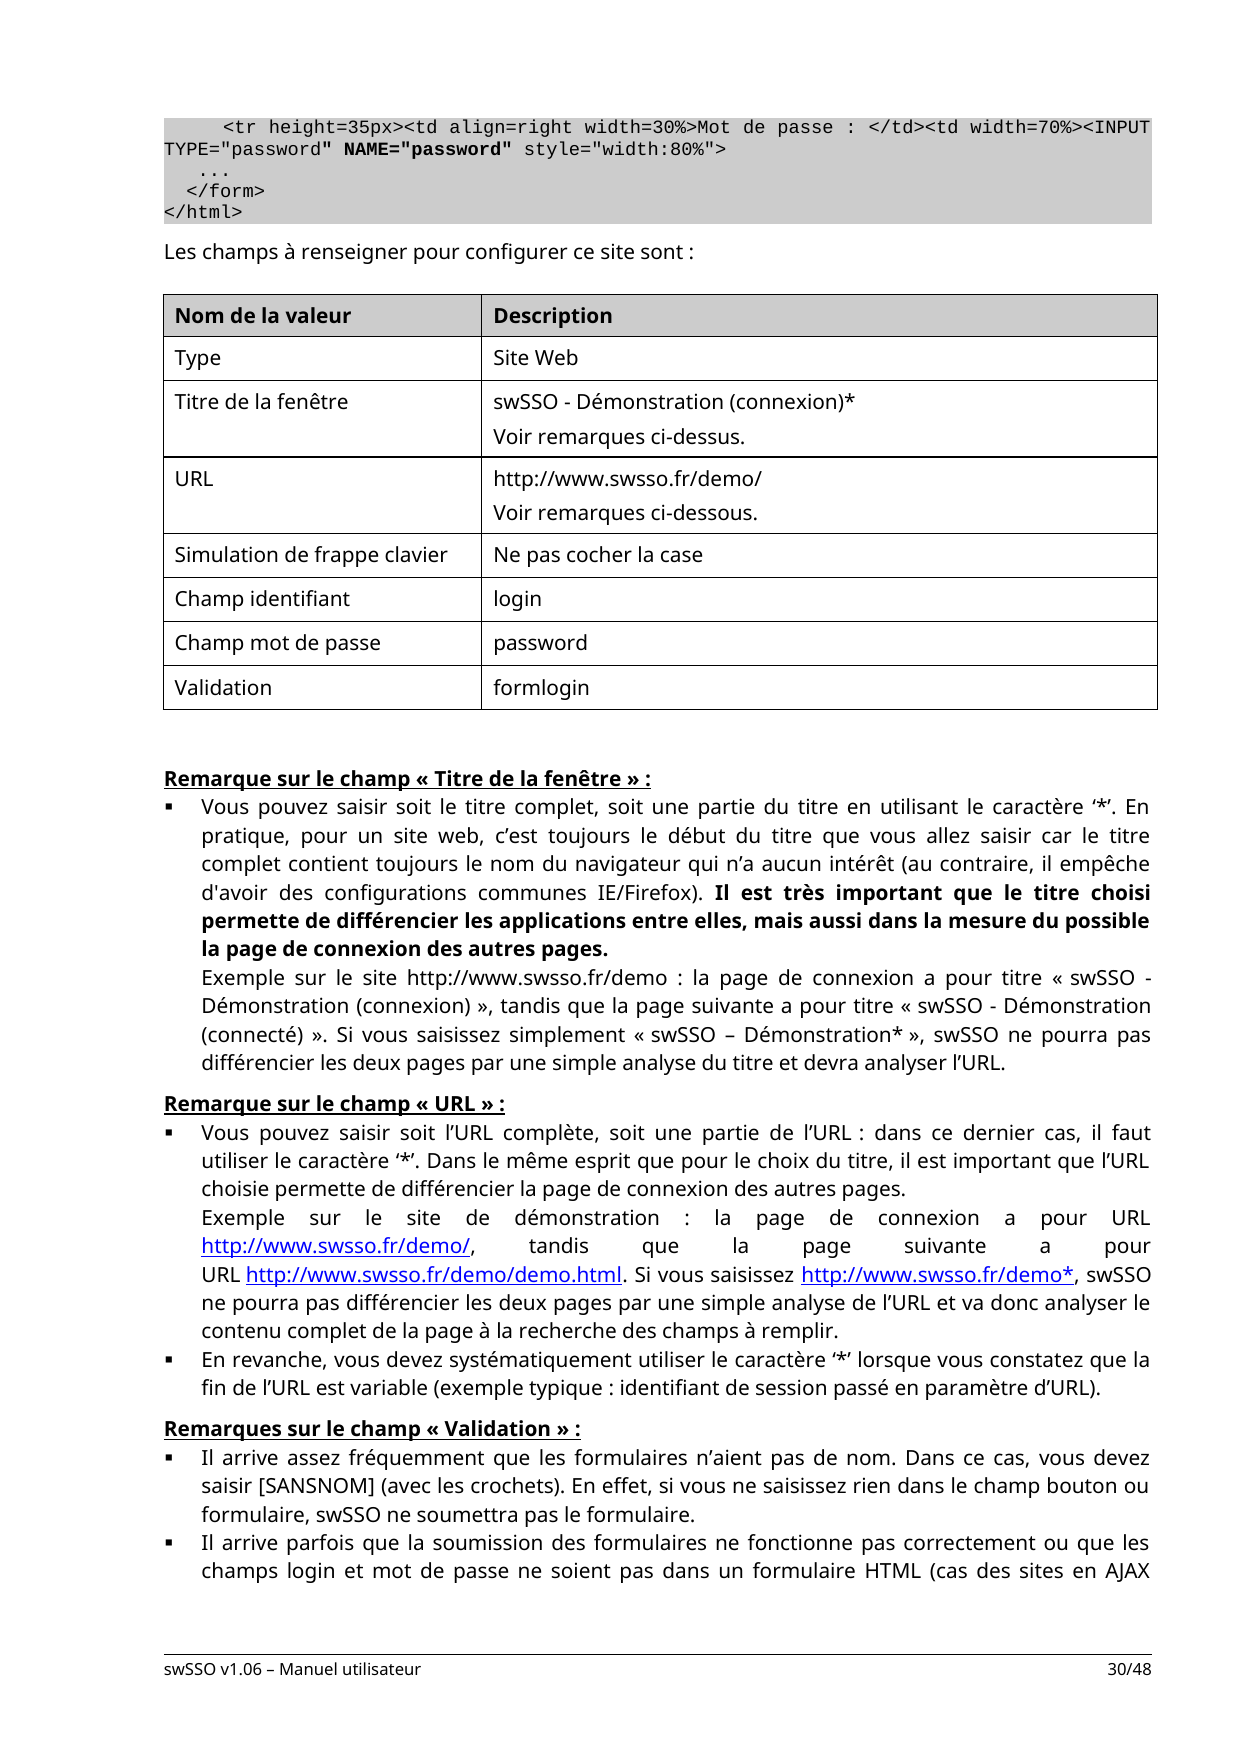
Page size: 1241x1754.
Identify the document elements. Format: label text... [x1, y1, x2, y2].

table_cell login [482, 578, 1157, 621]
text </html> [164, 203, 1152, 224]
text <tr height=35px><td align=right width=30%>Mot de passe : </td><td width=70%><INPUT TYPE="password" NAME="password" style="width:80%"> [164, 118, 1152, 161]
table_cell Simulation de frappe clavier [164, 534, 481, 577]
table_header Nom de la valeur [164, 295, 481, 336]
text Exemple sur le site de démonstration : la page de connexion a pour URL http://www.swsso.fr/demo/, tandis que la page suivante a pour URL http://www.swsso.fr/demo/demo.html. Si vous saisissez http://www.swsso.fr/demo*, swSSO ne pourra pas différencier les deux pages par une simple analyse de l’URL et va donc analyser le contenu complet de la page à la recherche des champs à remplir. [201, 1203, 1152, 1345]
text </form> [164, 182, 1152, 203]
table_cell Type [164, 337, 481, 380]
text Remarque sur le champ « Titre de la fenêtre » : [164, 764, 1152, 792]
table_cell password [482, 622, 1157, 665]
table_cell swSSO - Démonstration (connexion)* Voir remarques ci-dessus. [482, 381, 1157, 456]
list Il arrive parfois que la soumission des formulaires ne fonctionne pas correctement ou que les champs login et mot de passe ne soient pas dans un formulaire HTML (cas des sites en AJAX [164, 1528, 1152, 1585]
text Exemple sur le site http://www.swsso.fr/demo : la page de connexion a pour titre « swSSO - Démonstration (connexion) », tandis que la page suivante a pour titre « swSSO - Démonstration (connecté) ». Si vous saisissez simplement « swSSO – Démonstration* », swSSO ne pourra pas différencier les deux pages par une simple analyse du titre et devra analyser l’URL. [201, 963, 1152, 1077]
table_cell Champ identifiant [164, 578, 481, 621]
list En revanche, vous devez systématiquement utiliser le caractère ‘*’ lorsque vous constatez que la fin de l’URL est variable (exemple typique : identifiant de session passé en paramètre d’URL). [164, 1345, 1152, 1402]
text Les champs à renseigner pour configurer ce site sont : [164, 237, 1152, 265]
text Remarques sur le champ « Validation » : [164, 1414, 1152, 1443]
table_cell Ne pas cocher la case [482, 534, 1157, 577]
text ... [164, 161, 1152, 182]
list Vous pouvez saisir soit le titre complet, soit une partie du titre en utilisant le caractère ‘*’. En pratique, pour un site web, c’est toujours le début du titre que vous allez saisir car le titre complet contient toujours le nom du navigateur qui n’a aucun intérêt (au contraire, il empêche d'avoir des configurations communes IE/Firefox). Il est très important que le titre choisi permette de différencier les applications entre elles, mais aussi dans la mesure du possible la page de connexion des autres pages. [164, 792, 1152, 963]
table_cell formlogin [482, 666, 1157, 709]
list Vous pouvez saisir soit l’URL complète, soit une partie de l’URL : dans ce dernier cas, il faut utiliser le caractère ‘*’. Dans le même esprit que pour le choix du titre, il est important que l’URL choisie permette de différencier la page de connexion des autres pages. [164, 1118, 1152, 1203]
text Remarque sur le champ « URL » : [164, 1089, 1152, 1118]
table_cell http://www.swsso.fr/demo/ Voir remarques ci-dessous. [482, 458, 1157, 533]
table_cell Titre de la fenêtre [164, 381, 481, 456]
table_cell Validation [164, 666, 481, 709]
table_header Description [482, 295, 1157, 336]
table_cell URL [164, 458, 481, 533]
list Il arrive assez fréquemment que les formulaires n’aient pas de nom. Dans ce cas, vous devez saisir [SANSNOM] (avec les crochets). En effet, si vous ne saisissez rien dans le champ bouton ou formulaire, swSSO ne soumettra pas le formulaire. [164, 1443, 1152, 1528]
table_cell Site Web [482, 337, 1157, 380]
table_cell Champ mot de passe [164, 622, 481, 665]
